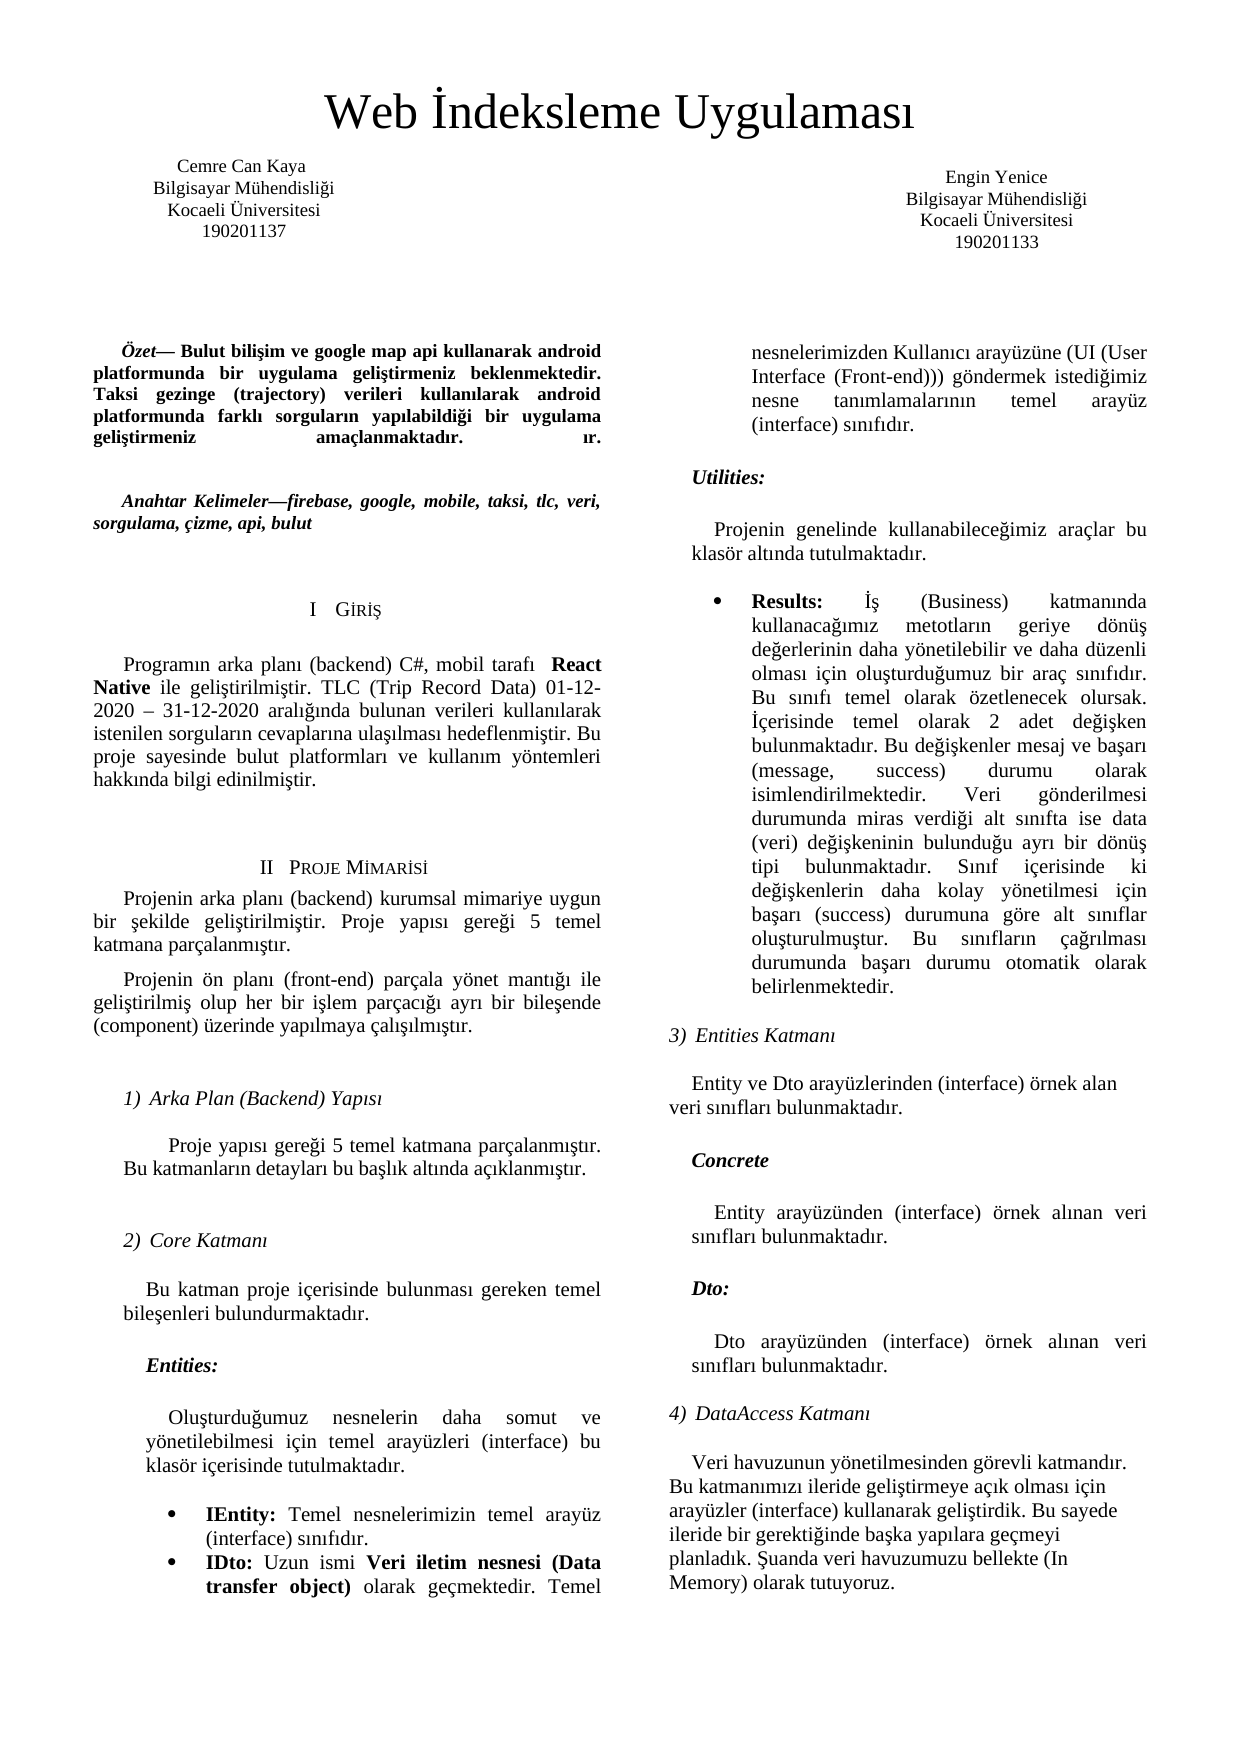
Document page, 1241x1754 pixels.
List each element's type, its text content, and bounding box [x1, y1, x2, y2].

text Web İndeksleme Uygulaması [722, 106, 742, 134]
text Web İndeksleme Uygulaması [93, 106, 722, 134]
subtitle Arka Plan (Backend) Yapısı [93, 1085, 601, 1110]
text Anahtar Kelimeler—firebase, google, mobile, taksi, tlc, veri, sorgulama, çizme, api, bulut [93, 490, 601, 533]
list nesnelerimizden Kullanıcı arayüzüne (UI (User Interface (Front-end))) göndermek istediğimiz nesne tanımlamalarının temel arayüz (interface) sınıfıdır. [714, 340, 1147, 436]
text Programın arka planı (backend) C#, mobil tarafı React Native ile geliştirilmiştir. TLC (Trip Record Data) 01-12-2020 – 31-12-2020 aralığında bulunan verileri kullanılarak istenilen sorguların cevaplarına ulaşılması hedeflenmiştir. Bu proje sayesinde bulut platformları ve kullanım yöntemleri hakkında bilgi edinilmiştir. [93, 653, 601, 791]
list IEntity: Temel nesnelerimizin temel arayüz (interface) sınıfıdır. [168, 1502, 601, 1550]
subtitle Proje Mimarisi [93, 855, 601, 879]
text Projenin ön planı (front-end) parçala yönet mantığı ile geliştirilmiş olup her bir işlem parçacığı ayrı bir bileşende (component) üzerinde yapılmaya çalışılmıştır. [93, 968, 601, 1037]
text Web İndeksleme Uygulaması [742, 106, 1147, 134]
subtitle Entities Katmanı [639, 1022, 1147, 1047]
subtitle Entities: [93, 1353, 601, 1377]
subtitle Dto: [639, 1276, 1147, 1300]
text Özet— Bulut bilişim ve google map api kullanarak android platformunda bir uygulama geliştirmeniz beklenmektedir. Taksi gezinge (trajectory) verileri kullanılarak android platformunda farklı sorguların yapılabildiği bir uygulama geliştirmeniz amaçlanmaktadır. ır. [93, 340, 601, 469]
text Dto arayüzünden (interface) örnek alınan veri sınıfları bulunmaktadır. [691, 1328, 1147, 1377]
text Entity ve Dto arayüzlerinden (interface) örnek alan veri sınıfları bulunmaktadır. [669, 1071, 1147, 1119]
text Veri havuzunun yönetilmesinden görevli katmandır. Bu katmanımızı ileride geliştirmeye açık olması için arayüzler (interface) kullanarak geliştirdik. Bu sayede ileride bir gerektiğinde başka yapılara geçmeyi planladık. Şuanda veri havuzumuzu bellekte (In Memory) olarak tutuyoruz. [669, 1450, 1147, 1594]
list IDto: Uzun ismi Veri iletim nesnesi (Data transfer object) olarak geçmektedir. Temel [168, 1550, 601, 1598]
text Projenin arka planı (backend) kurumsal mimariye uygun bir şekilde geliştirilmiştir. Proje yapısı gereği 5 temel katmana parçalanmıştır. [93, 887, 601, 956]
text Cemre Can Kaya Bilgisayar Mühendisliği Kocaeli Üniversitesi 190201137 [93, 155, 394, 242]
subtitle Utilities: [639, 464, 1147, 489]
text Entity arayüzünden (interface) örnek alınan veri sınıfları bulunmaktadır. [691, 1200, 1147, 1248]
list Results: İş (Business) katmanında kullanacağımız metotların geriye dönüş değerlerinin daha yönetilebilir ve daha düzenli olması için oluşturduğumuz bir araç sınıfıdır. Bu sınıfı temel olarak özetlenecek olursak. İçerisinde temel olarak 2 adet değişken bulunmaktadır. Bu değişkenler mesaj ve başarı (message, success) durumu olarak isimlendirilmektedir. Veri gönderilmesi durumunda miras verdiği alt sınıfta ise data (veri) değişkeninin bulunduğu ayrı bir dönüş tipi bulunmaktadır. Sınıf içerisinde ki değişkenlerin daha kolay yönetilmesi için başarı (success) durumuna göre alt sınıflar oluşturulmuştur. Bu sınıfların çağrılması durumunda başarı durumu otomatik olarak belirlenmektedir. [714, 589, 1147, 998]
text Bu katman proje içerisinde bulunması gereken temel bileşenleri bulundurmaktadır. [123, 1277, 601, 1325]
text Oluşturduğumuz nesnelerin daha somut ve yönetilebilmesi için temel arayüzleri (interface) bu klasör içerisinde tutulmaktadır. [146, 1405, 601, 1477]
text Proje yapısı gereği 5 temel katmana parçalanmıştır. Bu katmanların detayları bu başlık altında açıklanmıştır. [123, 1134, 601, 1180]
text Engin Yenice Bilgisayar Mühendisliği Kocaeli Üniversitesi 190201133 [846, 166, 1147, 274]
subtitle Core Katmanı [93, 1228, 601, 1253]
text Projenin genelinde kullanabileceğimiz araçlar bu klasör altında tutulmaktadır. [691, 517, 1147, 565]
subtitle Giriş [93, 597, 601, 621]
subtitle DataAccess Katmanı [639, 1401, 1147, 1426]
subtitle Concrete [639, 1148, 1147, 1172]
